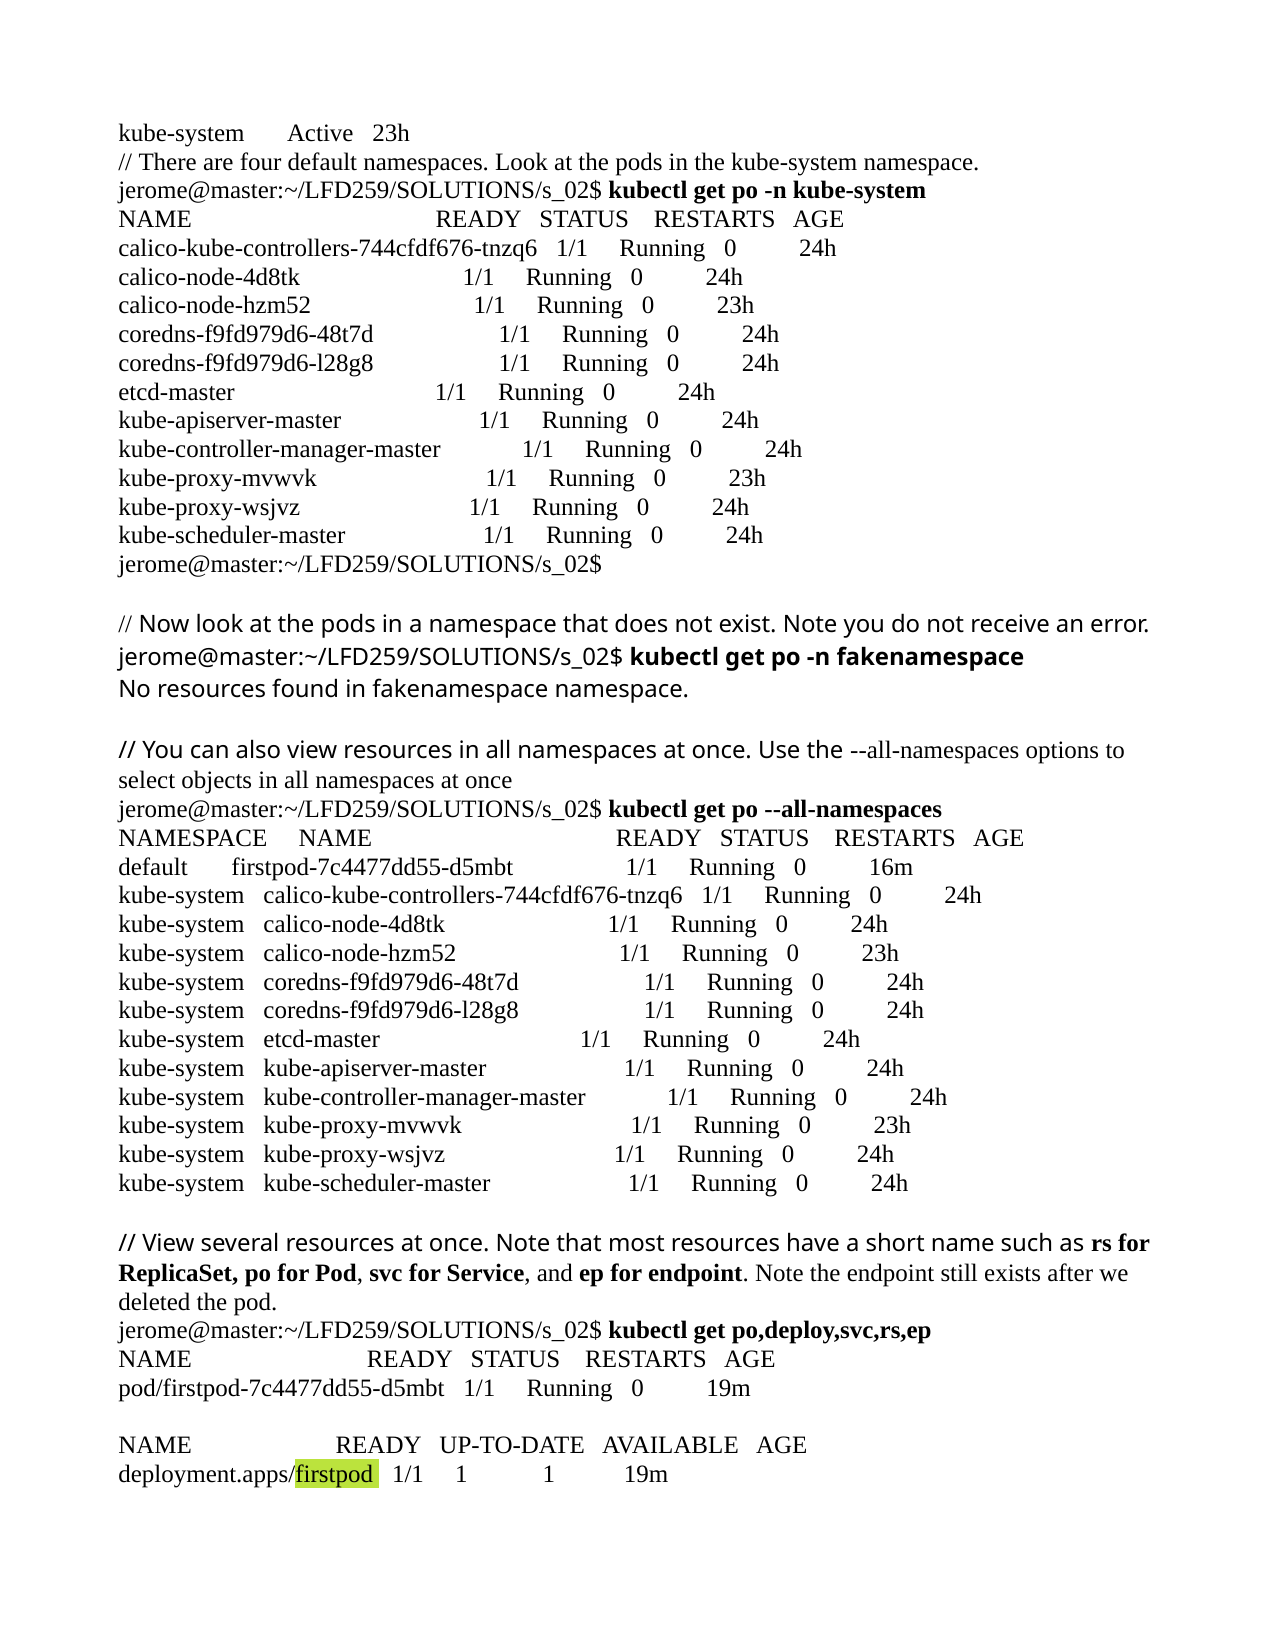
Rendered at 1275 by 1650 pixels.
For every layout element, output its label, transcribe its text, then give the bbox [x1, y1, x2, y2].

text kube-system kube-proxy-wsjvz 1/1 Running 0 24h [118, 1139, 1157, 1168]
text NAME READY STATUS RESTARTS AGE [118, 1344, 1157, 1373]
text kube-apiserver-master 1/1 Running 0 24h [118, 406, 1157, 434]
text jerome@master:~/LFD259/SOLUTIONS/s_02$ [118, 549, 1157, 578]
text coredns-f9fd979d6-48t7d 1/1 Running 0 24h [118, 319, 1157, 348]
text kube-system kube-scheduler-master 1/1 Running 0 24h [118, 1168, 1157, 1197]
text kube-system kube-controller-manager-master 1/1 Running 0 24h [118, 1082, 1157, 1111]
text jerome@master:~/LFD259/SOLUTIONS/s_02$ kubectl get po -n fakenamespace [118, 639, 1157, 672]
text pod/firstpod-7c4477dd55-d5mbt 1/1 Running 0 19m [118, 1373, 1157, 1402]
text kube-controller-manager-master 1/1 Running 0 24h [118, 434, 1157, 463]
text kube-system coredns-f9fd979d6-l28g8 1/1 Running 0 24h [118, 996, 1157, 1024]
text kube-system calico-node-4d8tk 1/1 Running 0 24h [118, 909, 1157, 938]
text jerome@master:~/LFD259/SOLUTIONS/s_02$ kubectl get po --all-namespaces [118, 794, 1157, 823]
text jerome@master:~/LFD259/SOLUTIONS/s_02$ kubectl get po -n kube-system [118, 176, 1157, 204]
text kube-system Active 23h [118, 118, 1157, 147]
text kube-system calico-kube-controllers-744cfdf676-tnzq6 1/1 Running 0 24h [118, 881, 1157, 909]
text // View several resources at once. Note that most resources have a short name such as rs for ReplicaSet, po for Pod, svc for Service, and ep for endpoint. Note the endpoint still exists after we deleted the pod. [118, 1226, 1157, 1316]
text deployment.apps/firstpod 1/1 1 1 19m [118, 1459, 1157, 1488]
text default firstpod-7c4477dd55-d5mbt 1/1 Running 0 16m [118, 852, 1157, 881]
text calico-kube-controllers-744cfdf676-tnzq6 1/1 Running 0 24h [118, 233, 1157, 262]
text kube-system etcd-master 1/1 Running 0 24h [118, 1024, 1157, 1053]
text kube-proxy-wsjvz 1/1 Running 0 24h [118, 492, 1157, 521]
text kube-system calico-node-hzm52 1/1 Running 0 23h [118, 938, 1157, 967]
text etcd-master 1/1 Running 0 24h [118, 377, 1157, 406]
text kube-proxy-mvwvk 1/1 Running 0 23h [118, 463, 1157, 492]
text NAME READY UP-TO-DATE AVAILABLE AGE [118, 1431, 1157, 1459]
text NAMESPACE NAME READY STATUS RESTARTS AGE [118, 823, 1157, 852]
text No resources found in fakenamespace namespace. [118, 672, 1157, 704]
text coredns-f9fd979d6-l28g8 1/1 Running 0 24h [118, 348, 1157, 377]
text kube-system kube-proxy-mvwvk 1/1 Running 0 23h [118, 1111, 1157, 1139]
text kube-system coredns-f9fd979d6-48t7d 1/1 Running 0 24h [118, 967, 1157, 996]
text // Now look at the pods in a namespace that does not exist. Note you do not receive an error. [118, 607, 1157, 639]
text calico-node-hzm52 1/1 Running 0 23h [118, 291, 1157, 319]
text kube-system kube-apiserver-master 1/1 Running 0 24h [118, 1053, 1157, 1082]
text jerome@master:~/LFD259/SOLUTIONS/s_02$ kubectl get po,deploy,svc,rs,ep [118, 1316, 1157, 1344]
text // There are four default namespaces. Look at the pods in the kube-system namespace. [118, 147, 1157, 176]
text NAME READY STATUS RESTARTS AGE [118, 204, 1157, 233]
text kube-scheduler-master 1/1 Running 0 24h [118, 521, 1157, 549]
text calico-node-4d8tk 1/1 Running 0 24h [118, 262, 1157, 291]
text // You can also view resources in all namespaces at once. Use the --all-namespaces options to select objects in all namespaces at once [118, 733, 1157, 794]
